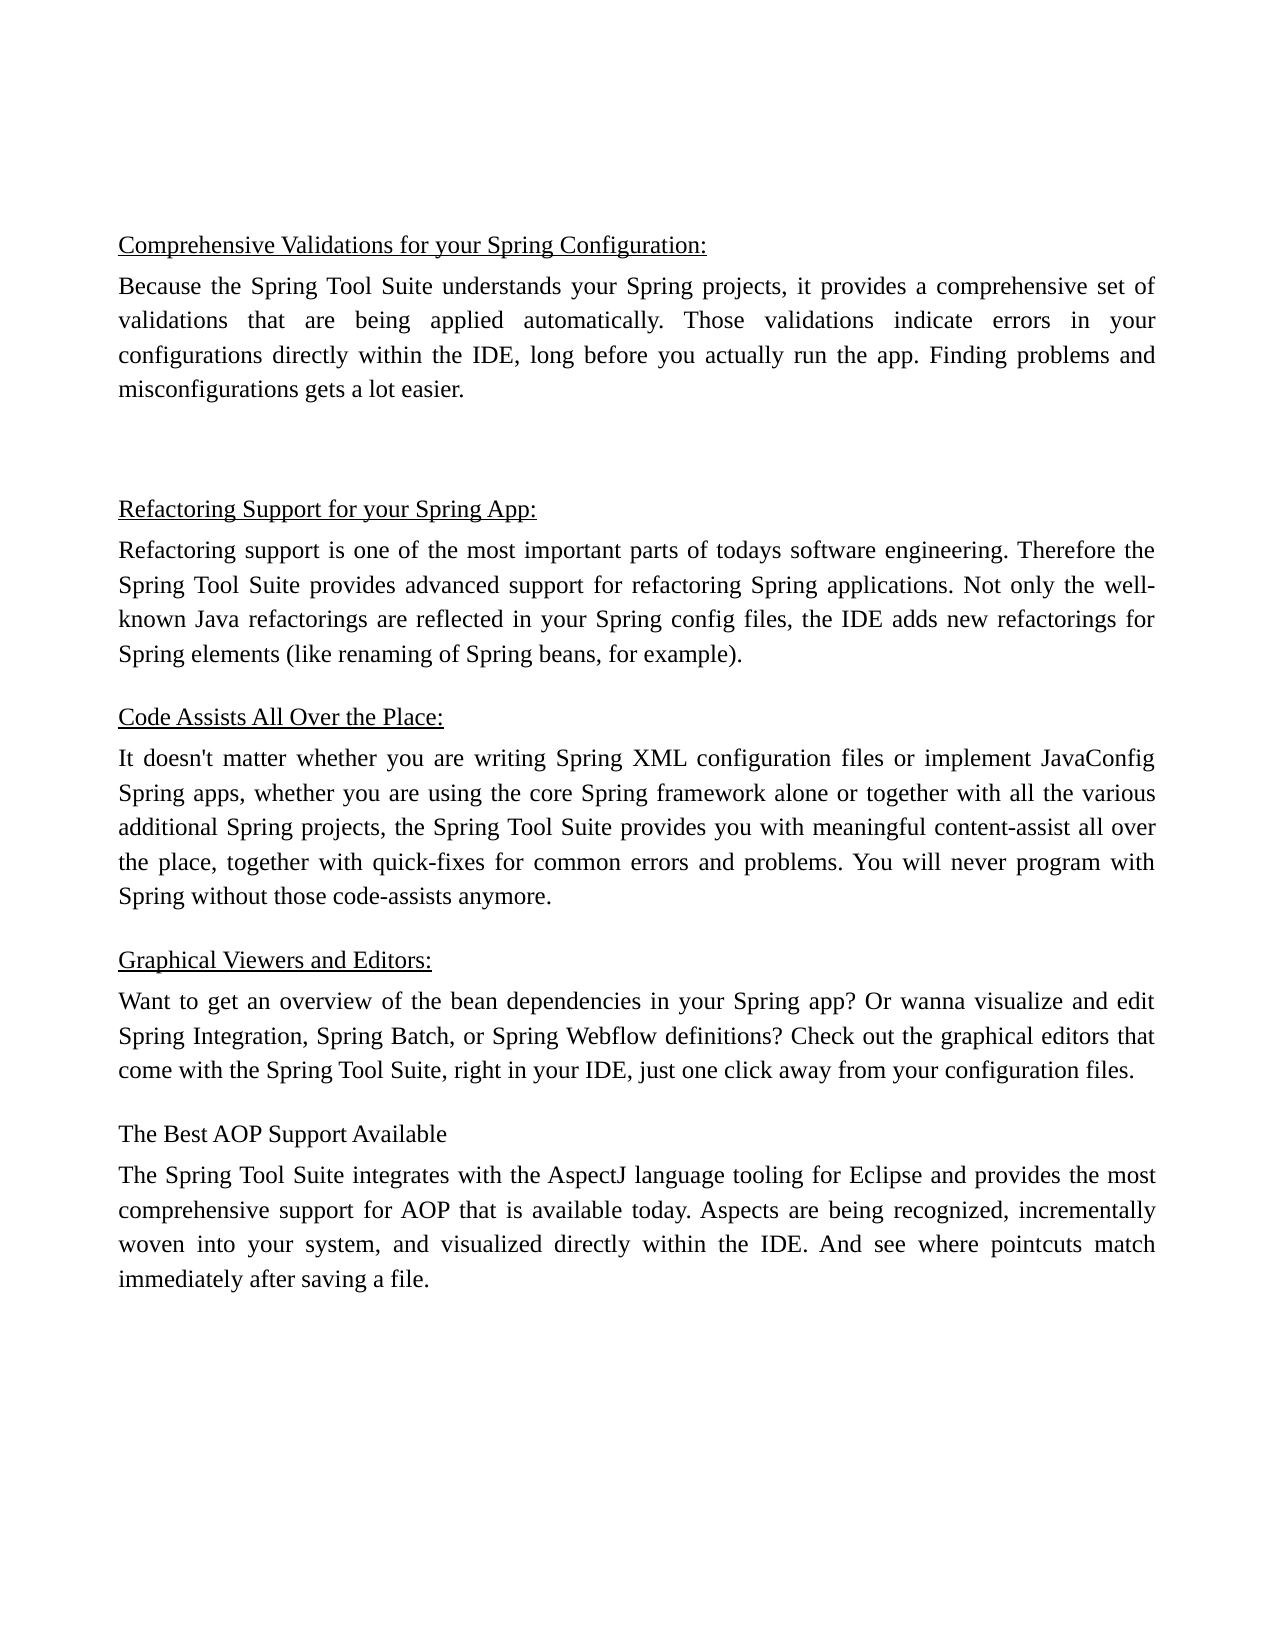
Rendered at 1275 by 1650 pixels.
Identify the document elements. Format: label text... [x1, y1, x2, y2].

subtitle Code Assists All Over the Place: [118, 702, 1157, 731]
subtitle Graphical Viewers and Editors: [118, 945, 1157, 974]
subtitle The Best AOP Support Available [118, 1119, 1157, 1148]
subtitle Refactoring Support for your Spring App: [118, 494, 1157, 523]
subtitle Comprehensive Validations for your Spring Configuration: [118, 230, 1157, 258]
text The Spring Tool Suite integrates with the AspectJ language tooling for Eclipse and provides the most comprehensive support for AOP that is available today. Aspects are being recognized, incrementally woven into your system, and visualized directly within the IDE. And see where pointcuts match immediately after saving a file. [118, 1160, 1157, 1292]
text Refactoring support is one of the most important parts of todays software engineering. Therefore the Spring Tool Suite provides advanced support for refactoring Spring applications. Not only the well-known Java refactorings are reflected in your Spring config files, the IDE adds new refactorings for Spring elements (like renaming of Spring beans, for example). [118, 535, 1157, 667]
text Want to get an overview of the bean dependencies in your Spring app? Or wanna visualize and edit Spring Integration, Spring Batch, or Spring Webflow definitions? Check out the graphical editors that come with the Spring Tool Suite, right in your IDE, just one click away from your configuration files. [118, 986, 1157, 1084]
text Because the Spring Tool Suite understands your Spring projects, it provides a comprehensive set of validations that are being applied automatically. Those validations indicate errors in your configurations directly within the IDE, long before you actually run the app. Finding problems and misconfigurations gets a lot easier. [118, 271, 1157, 403]
text It doesn't matter whether you are writing Spring XML configuration files or implement JavaConfig Spring apps, whether you are using the core Spring framework alone or together with all the various additional Spring projects, the Spring Tool Suite provides you with meaningful content-assist all over the place, together with quick-fixes for common errors and problems. You will never program with Spring without those code-assists anymore. [118, 743, 1157, 910]
